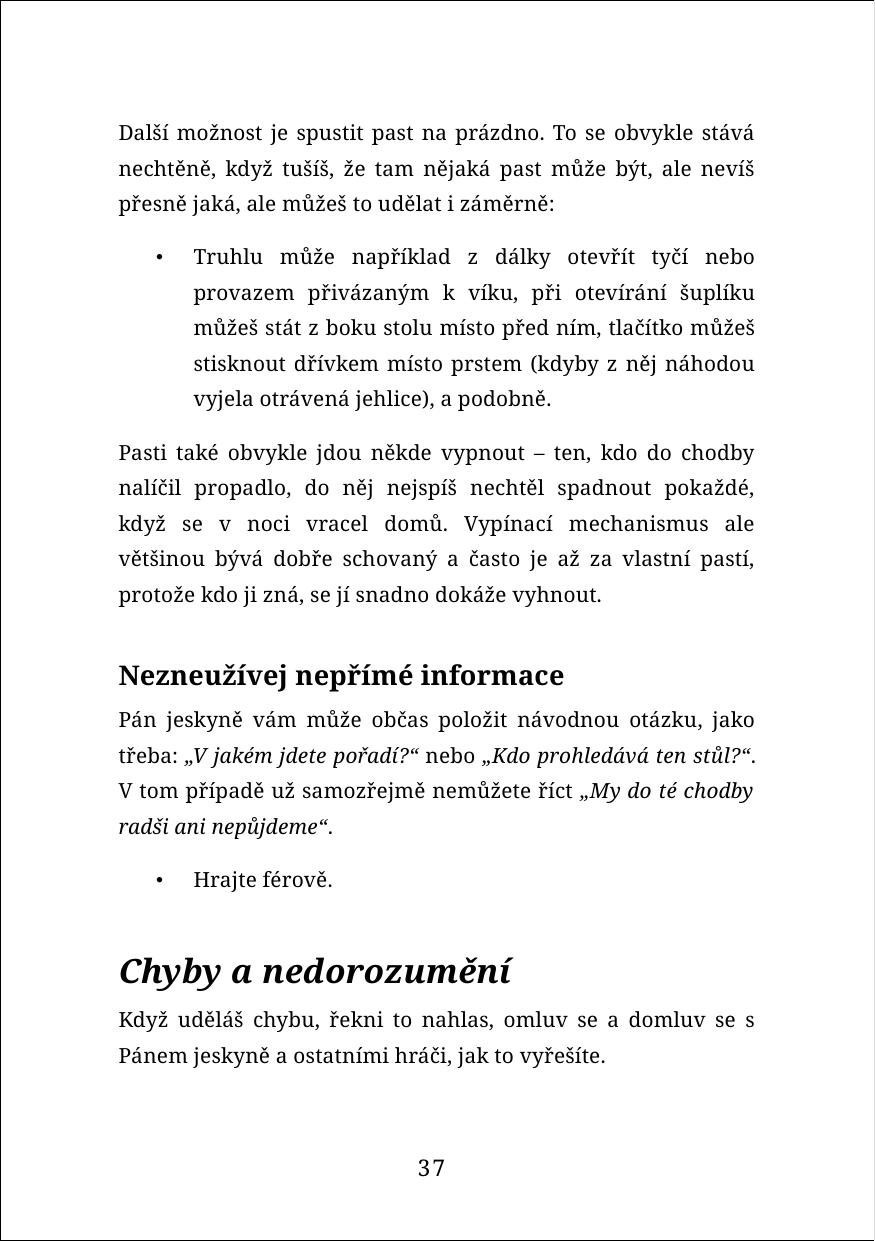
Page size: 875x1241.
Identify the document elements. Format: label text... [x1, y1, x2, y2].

text Pán jeskyně vám může občas položit návodnou otázku, jako třeba: „V jakém jdete pořadí?“ nebo „Kdo prohledává ten stůl?“. V tom případě už samozřejmě nemůžete říct „My do té chodby radši ani nepůjdeme“. [118, 705, 756, 840]
subtitle Chyby a nedorozumění [118, 948, 756, 993]
text Pasti také obvykle jdou někde vypnout – ten, kdo do chodby nalíčil propadlo, do něj nejspíš nechtěl spadnout pokaždé, když se v noci vracel domů. Vypínací mechanismus ale většinou bývá dobře schovaný a často je až za vlastní pastí, protože kdo ji zná, se jí snadno dokáže vyhnout. [118, 438, 756, 608]
list Hrajte férově. [156, 865, 756, 894]
text Další možnost je spustit past na prázdno. To se obvykle stává nechtěně, když tušíš, že tam nějaká past může být, ale nevíš přesně jaká, ale můžeš to udělat i záměrně: [118, 118, 756, 218]
text Když uděláš chybu, řekni to nahlas, omluv se a domluv se s Pánem jeskyně a ostatními hráči, jak to vyřešíte. [118, 1005, 756, 1069]
subtitle Nezneužívej nepřímé informace [118, 657, 756, 694]
list Truhlu může například z dálky otevřít tyčí nebo provazem přivázaným k víku, při otevírání šuplíku můžeš stát z boku stolu místo před ním, tlačítko můžeš stisknout dřívkem místo prstem (kdyby z něj náhodou vyjela otrávená jehlice), a podobně. [156, 242, 756, 413]
